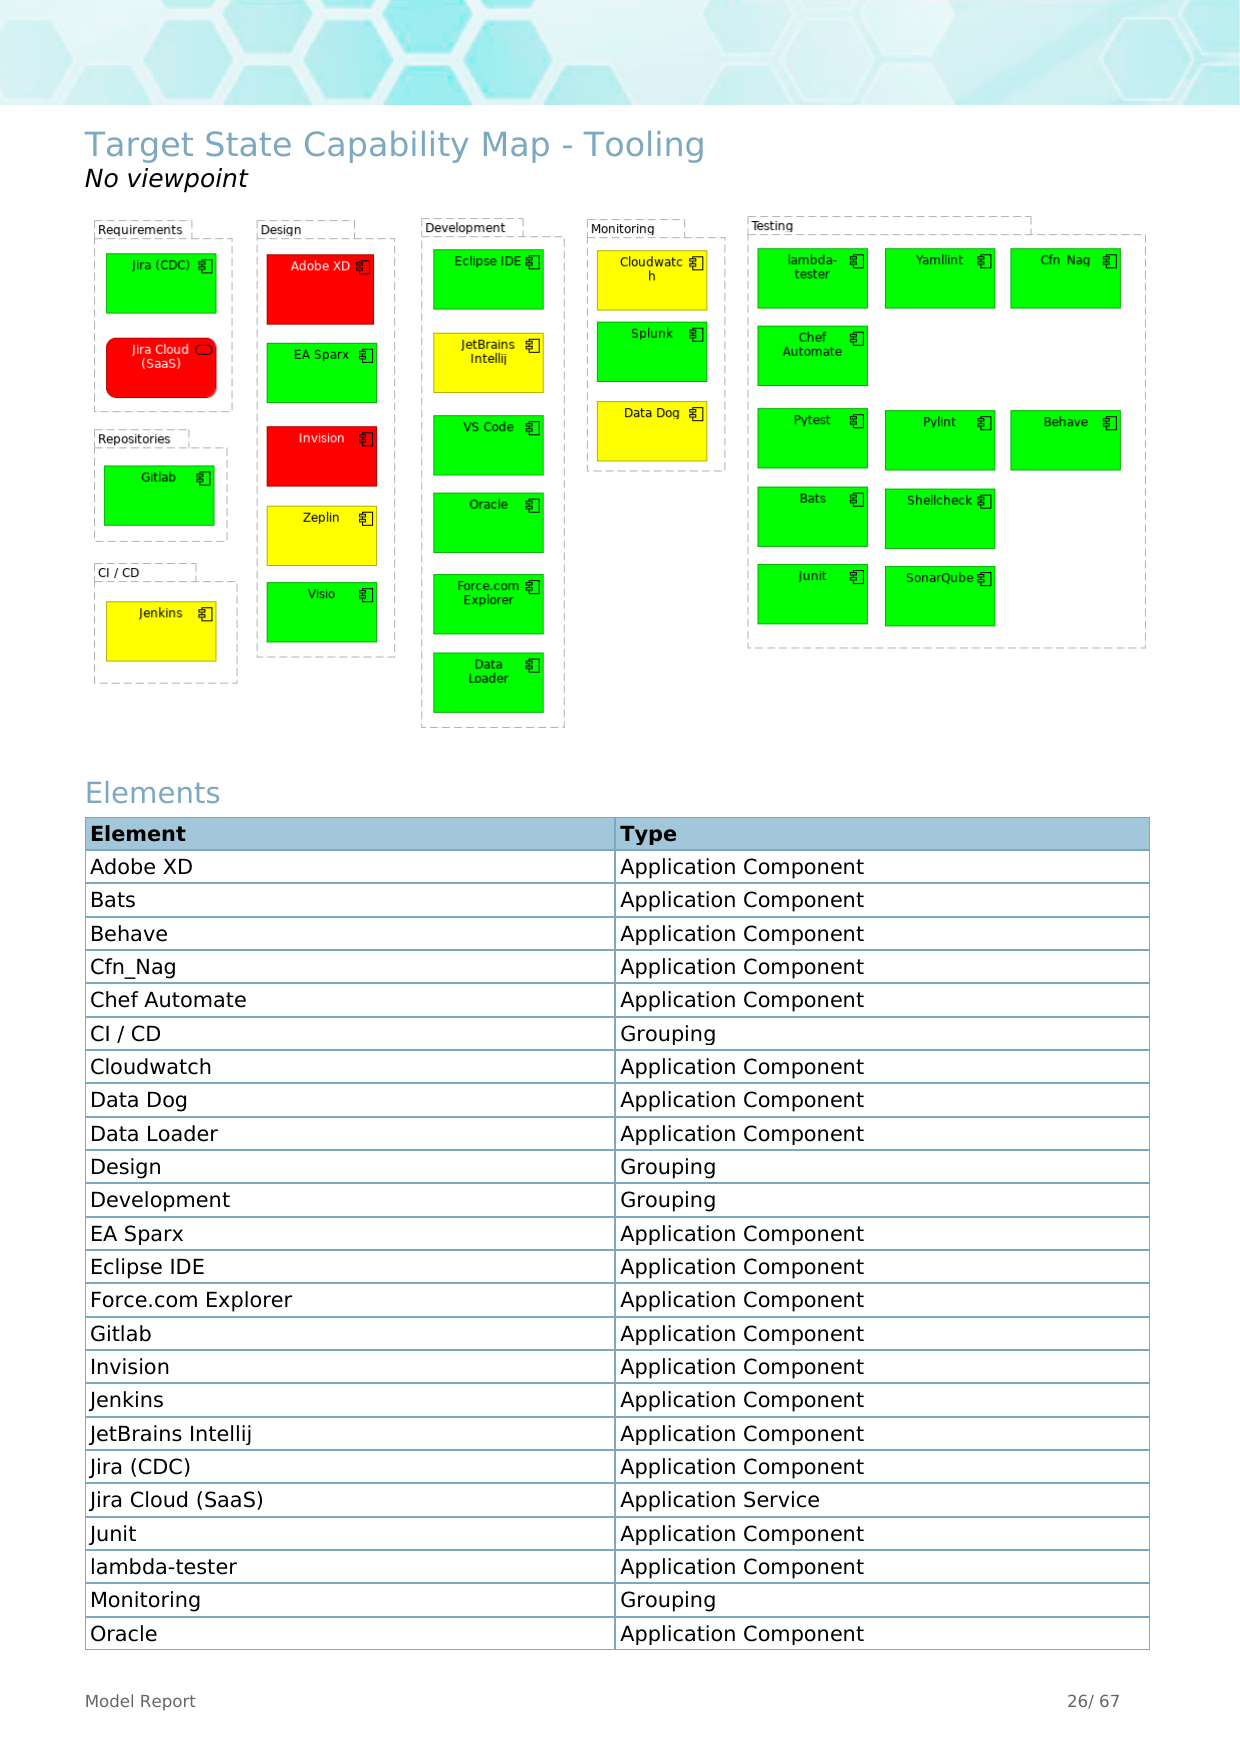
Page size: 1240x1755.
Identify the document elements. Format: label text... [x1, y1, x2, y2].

table_cell Application Component [616, 1218, 1149, 1249]
table_cell JetBrains Intellij [86, 1418, 614, 1449]
table_cell [0, 1483, 84, 1517]
table_cell Application Component [616, 1518, 1149, 1549]
table_cell [615, 196, 919, 206]
table_cell [1150, 1150, 1155, 1183]
table_cell Application Component [616, 951, 1149, 982]
table_cell [615, 810, 919, 817]
table_cell Behave [86, 918, 614, 949]
table_cell Grouping [616, 1184, 1149, 1216]
table_cell Cloudwatch [86, 1051, 614, 1082]
table_cell [1155, 1150, 1239, 1183]
table_cell [1155, 883, 1239, 917]
table_cell Application Component [616, 1051, 1149, 1082]
table_cell [0, 917, 84, 950]
table_cell [0, 1450, 84, 1483]
table_cell [0, 1550, 84, 1583]
table_cell [1155, 1583, 1239, 1617]
table_cell [0, 1283, 84, 1317]
table_cell [1150, 1317, 1155, 1350]
table_cell [1155, 1183, 1239, 1217]
table_cell [1150, 1450, 1155, 1483]
table_cell [1155, 1450, 1239, 1483]
table_cell [1150, 1383, 1155, 1417]
table_cell [1155, 1483, 1239, 1517]
table_cell [1155, 950, 1239, 983]
table_cell Application Component [616, 1551, 1149, 1582]
table_cell Invision [86, 1351, 614, 1382]
table_cell [1155, 196, 1239, 206]
table_cell [1155, 983, 1239, 1017]
table_cell Jira Cloud (SaaS) [86, 1484, 614, 1516]
table_cell [1150, 1050, 1155, 1083]
table_cell [1155, 105, 1239, 125]
table_cell Data Dog [86, 1084, 614, 1116]
table_cell [1155, 1617, 1239, 1650]
table_cell [1155, 1517, 1239, 1550]
table_cell [1155, 1250, 1239, 1283]
table_cell 26 [919, 1650, 1088, 1754]
table_cell [1150, 950, 1155, 983]
table_cell Force.com Explorer [86, 1284, 614, 1316]
table_cell Bats [86, 884, 614, 916]
table_cell Application Component [616, 1418, 1149, 1449]
table_cell [1155, 850, 1239, 883]
table_cell [1150, 1183, 1155, 1217]
table_cell Application Component [616, 984, 1149, 1016]
table_cell [1150, 1283, 1155, 1317]
table_cell [1155, 1417, 1239, 1450]
table_cell [0, 1383, 84, 1417]
table_cell [0, 1617, 84, 1650]
table_cell [1150, 1083, 1155, 1117]
table_cell Application Component [616, 1618, 1149, 1649]
table_cell [0, 165, 84, 196]
table_cell [85, 105, 615, 125]
table_cell Type [616, 818, 1149, 849]
table_cell [919, 810, 1088, 817]
table_cell [1150, 1550, 1155, 1583]
table_cell [1155, 165, 1239, 196]
table_cell [0, 1217, 84, 1250]
table_cell [0, 1350, 84, 1383]
table_cell Jira (CDC) [86, 1451, 614, 1482]
table_cell [1155, 1283, 1239, 1317]
table_cell [1150, 196, 1155, 206]
table_cell Junit [86, 1518, 614, 1549]
table_cell [0, 1583, 84, 1617]
table_cell [0, 1417, 84, 1450]
table_cell Application Component [616, 1284, 1149, 1316]
table_cell Elements [85, 738, 1150, 810]
table_cell Application Component [616, 1384, 1149, 1416]
table_cell [1150, 105, 1155, 125]
table_cell [1155, 810, 1239, 817]
table_cell [1155, 1550, 1239, 1583]
table_cell [0, 983, 84, 1017]
table_cell [919, 196, 1088, 206]
table_cell [0, 105, 84, 125]
table_cell [1150, 1350, 1155, 1383]
table_cell [1150, 850, 1155, 883]
table_cell [0, 125, 84, 164]
table_cell CI / CD [86, 1018, 614, 1049]
table_cell [0, 1050, 84, 1083]
table_cell [1088, 196, 1150, 206]
table_cell Design [86, 1151, 614, 1182]
table_cell [85, 810, 615, 817]
table_cell [0, 738, 84, 810]
table_cell [1150, 1217, 1155, 1250]
table_cell No viewpoint [85, 165, 1155, 196]
table_cell [1150, 1617, 1155, 1650]
table_cell [1155, 1083, 1239, 1117]
table_cell [1156, 206, 1239, 737]
table_cell Application Component [616, 1318, 1149, 1349]
table_cell [0, 196, 84, 206]
table_cell Gitlab [86, 1318, 614, 1349]
table_cell Grouping [616, 1584, 1149, 1616]
table_cell [0, 883, 84, 917]
table_cell [1155, 1383, 1239, 1417]
table_cell [0, 850, 84, 883]
table_cell [85, 196, 615, 206]
table_cell Target State Capability Map - Tooling [85, 125, 1155, 164]
table_cell Chef Automate [86, 984, 614, 1016]
table_cell Grouping [616, 1018, 1149, 1049]
table_cell Application Component [616, 1451, 1149, 1482]
table_cell [1155, 917, 1239, 950]
table_cell Cfn_Nag [86, 951, 614, 982]
table_cell [1150, 1517, 1155, 1550]
table_cell [1150, 738, 1155, 810]
table_cell [1155, 1117, 1239, 1150]
table_cell Model Report [85, 1650, 919, 1754]
table_cell lambda-tester [86, 1551, 614, 1582]
table_cell Application Component [616, 884, 1149, 916]
table_cell Application Component [616, 1084, 1149, 1116]
table_cell Eclipse IDE [86, 1251, 614, 1282]
table_cell [1150, 883, 1155, 917]
table_cell Development [86, 1184, 614, 1216]
table_cell [1155, 738, 1239, 810]
table_cell [1155, 1650, 1239, 1754]
table_cell [919, 105, 1088, 125]
table_cell [1150, 1417, 1155, 1450]
table_cell [0, 1250, 84, 1283]
table_cell [0, 817, 84, 850]
table_cell Application Service [616, 1484, 1149, 1516]
table_cell Application Component [616, 851, 1149, 882]
table_cell [1155, 1350, 1239, 1383]
table_cell Adobe XD [86, 851, 614, 882]
table_cell Application Component [616, 1118, 1149, 1149]
table_cell [1150, 1483, 1155, 1517]
table_cell [1150, 917, 1155, 950]
table_cell [0, 1650, 84, 1754]
table_cell [0, 1317, 84, 1350]
table_cell [0, 1517, 84, 1550]
table_cell [1155, 1017, 1239, 1050]
table_cell [1155, 1050, 1239, 1083]
table_cell [0, 1017, 84, 1050]
table_cell [1150, 1583, 1155, 1617]
table_cell Jenkins [86, 1384, 614, 1416]
table_cell [1150, 1017, 1155, 1050]
table_cell / 67 [1088, 1650, 1155, 1754]
table_cell Oracle [86, 1618, 614, 1649]
table_cell [1150, 817, 1155, 850]
table_cell Application Component [616, 1351, 1149, 1382]
table_cell [0, 1083, 84, 1117]
table_cell [1088, 105, 1150, 125]
table_cell [0, 810, 84, 817]
table_cell [1088, 810, 1150, 817]
table_cell [0, 1150, 84, 1183]
table_cell Grouping [616, 1151, 1149, 1182]
table_cell [1150, 1117, 1155, 1150]
table_cell [0, 1117, 84, 1150]
table_cell [1155, 817, 1239, 850]
table_cell Element [86, 818, 614, 849]
table_cell [1155, 125, 1239, 164]
table_cell [615, 105, 919, 125]
table_cell [0, 1183, 84, 1217]
table_cell [1150, 983, 1155, 1017]
table_cell [1155, 1217, 1239, 1250]
table_cell [1150, 1250, 1155, 1283]
table_cell [0, 950, 84, 983]
table_cell [1155, 1317, 1239, 1350]
table_cell Application Component [616, 918, 1149, 949]
table_cell EA Sparx [86, 1218, 614, 1249]
table_cell Monitoring [86, 1584, 614, 1616]
table_cell Data Loader [86, 1118, 614, 1149]
table_cell Application Component [616, 1251, 1149, 1282]
table_cell [0, 206, 84, 737]
